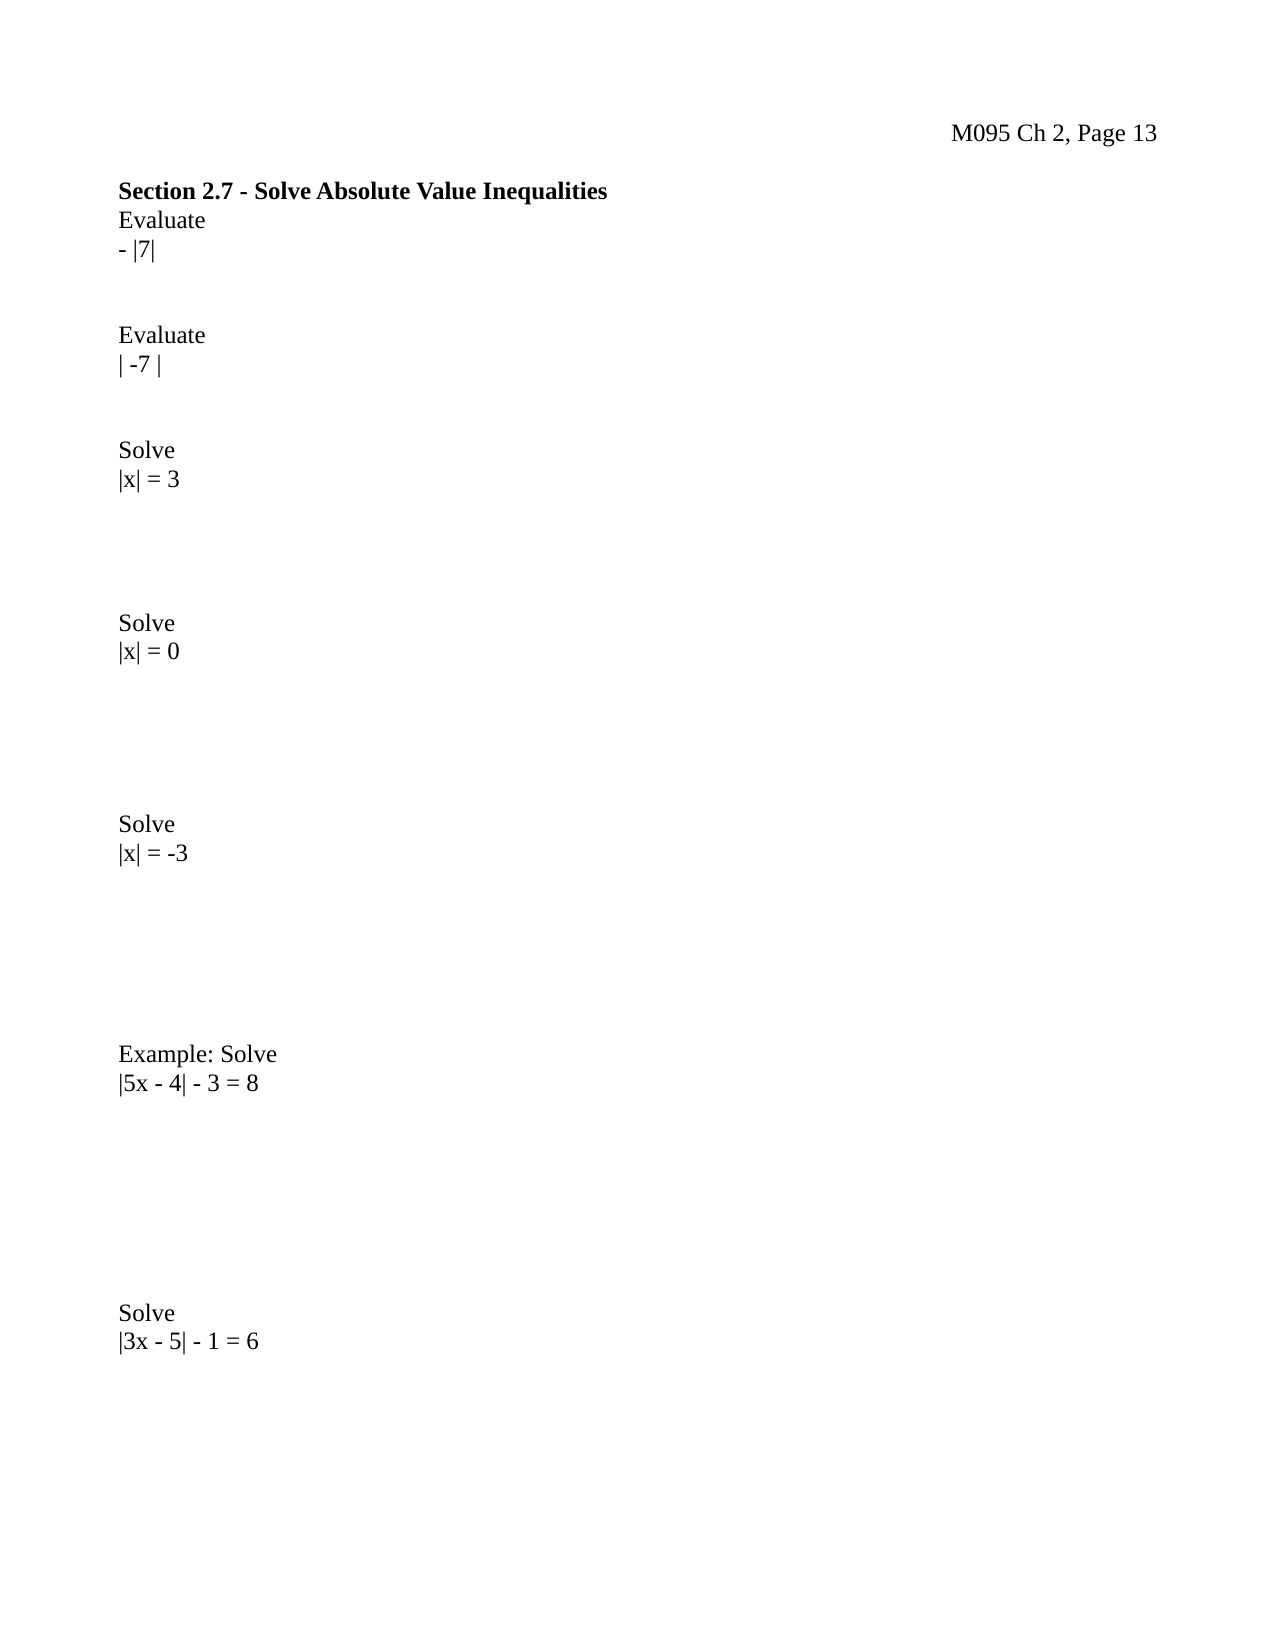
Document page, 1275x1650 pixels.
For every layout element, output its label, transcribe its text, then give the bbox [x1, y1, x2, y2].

text Solve [118, 809, 1157, 838]
text Section 2.7 - Solve Absolute Value Inequalities [118, 176, 1157, 205]
text Solve [118, 435, 1157, 464]
text |x| = -3 [118, 838, 1157, 866]
text - |7| [118, 234, 1157, 263]
text Example: Solve [118, 1039, 1157, 1068]
text Solve [118, 1298, 1157, 1326]
text Solve [118, 608, 1157, 636]
text Evaluate [118, 320, 1157, 349]
text |x| = 0 [118, 636, 1157, 665]
text | -7 | [118, 349, 1157, 378]
text |3x - 5| - 1 = 6 [118, 1326, 1157, 1355]
text Evaluate [118, 205, 1157, 234]
text |5x - 4| - 3 = 8 [118, 1068, 1157, 1096]
text |x| = 3 [118, 464, 1157, 493]
